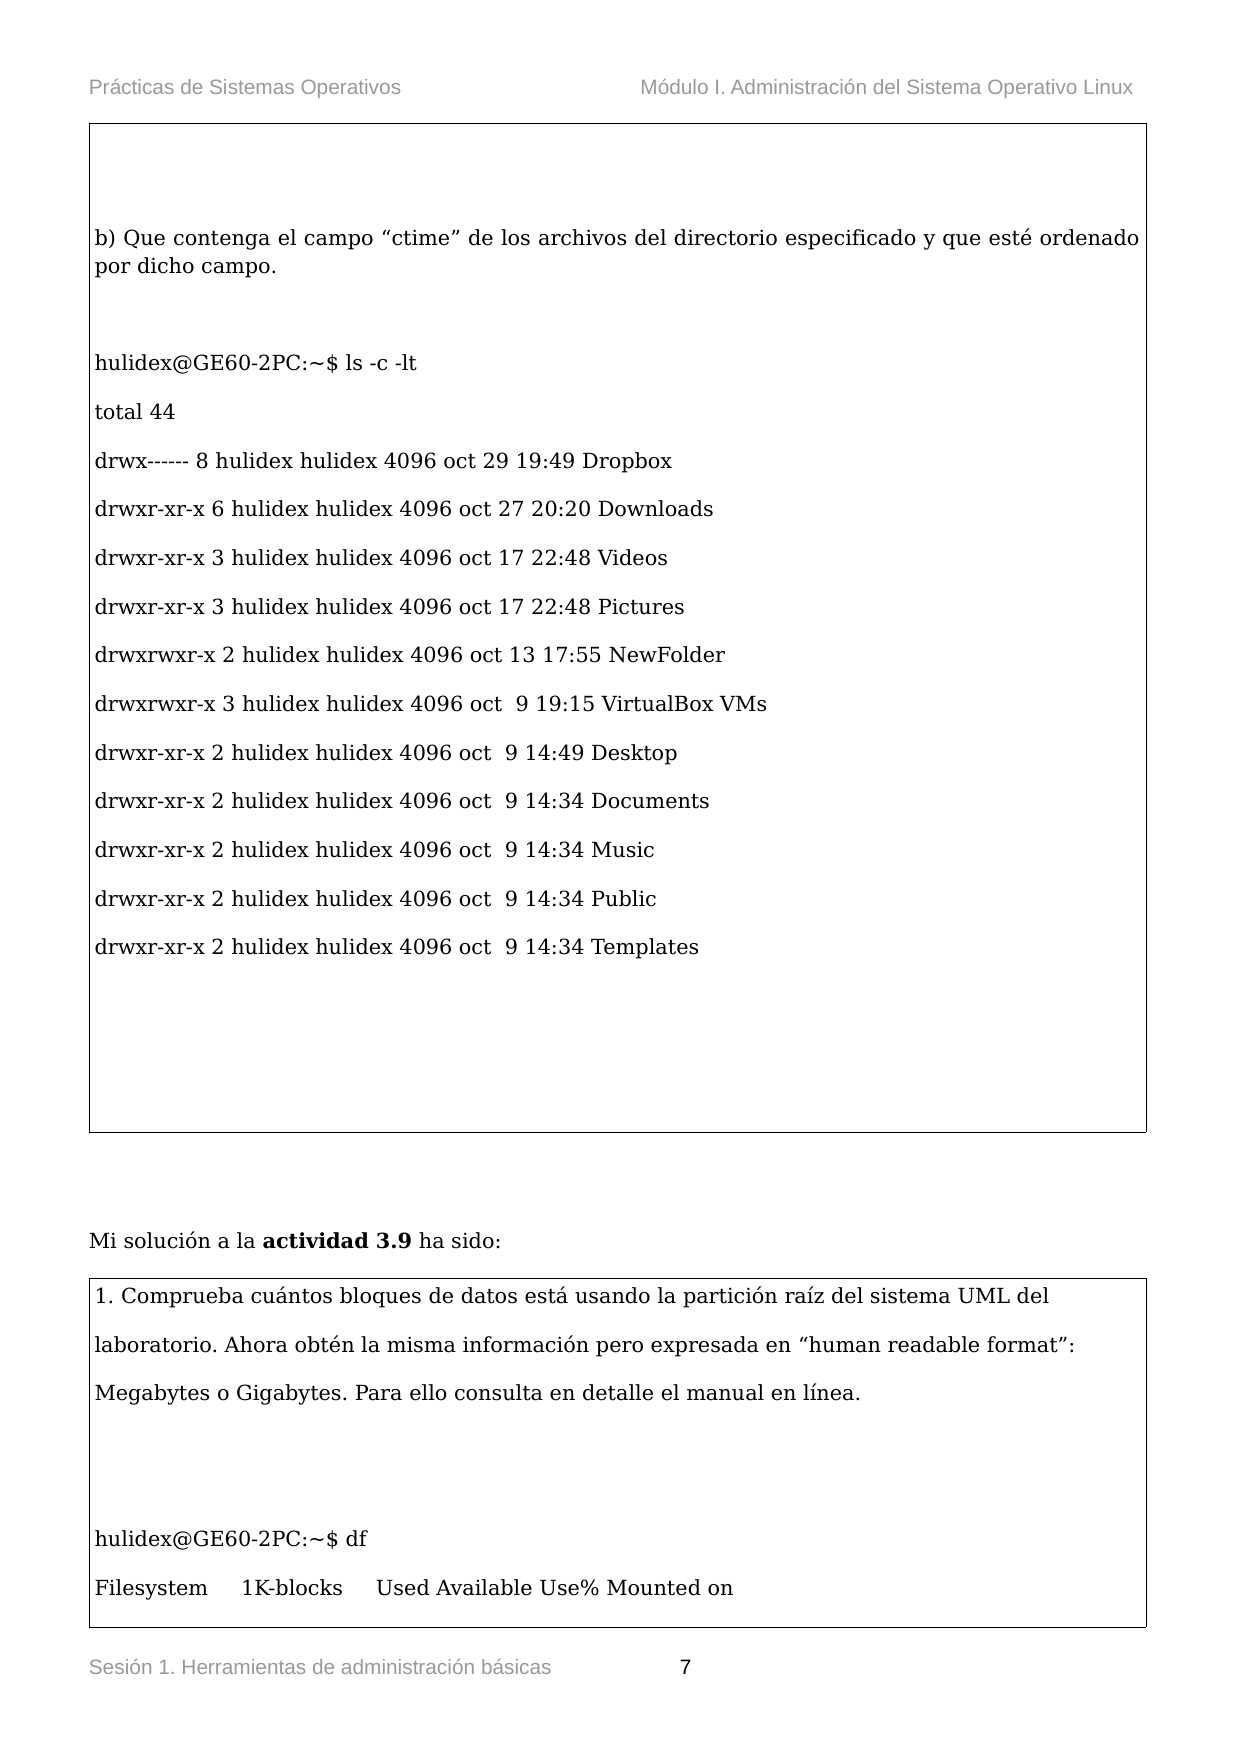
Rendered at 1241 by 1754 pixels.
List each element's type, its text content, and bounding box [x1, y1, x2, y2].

text Mi solución a la actividad 3.9 ha sido: [89, 1229, 1146, 1254]
table_header 1. Comprueba cuántos bloques de datos está usando la partición raíz del sistema UML del laboratorio. Ahora obtén la misma información pero expresada en “human readable format”: Megabytes o Gigabytes. Para ello consulta en detalle el manual en línea. hulidex@GE60-2PC:~$ df Filesystem 1K-blocks Used Available Use% Mounted on [90, 1279, 1146, 1627]
table_header b) Que contenga el campo “ctime” de los archivos del directorio especificado y que esté ordenado por dicho campo. hulidex@GE60-2PC:~$ ls -c -lt total 44 drwx------ 8 hulidex hulidex 4096 oct 29 19:49 Dropbox drwxr-xr-x 6 hulidex hulidex 4096 oct 27 20:20 Downloads drwxr-xr-x 3 hulidex hulidex 4096 oct 17 22:48 Videos drwxr-xr-x 3 hulidex hulidex 4096 oct 17 22:48 Pictures drwxrwxr-x 2 hulidex hulidex 4096 oct 13 17:55 NewFolder drwxrwxr-x 3 hulidex hulidex 4096 oct 9 19:15 VirtualBox VMs drwxr-xr-x 2 hulidex hulidex 4096 oct 9 14:49 Desktop drwxr-xr-x 2 hulidex hulidex 4096 oct 9 14:34 Documents drwxr-xr-x 2 hulidex hulidex 4096 oct 9 14:34 Music drwxr-xr-x 2 hulidex hulidex 4096 oct 9 14:34 Public drwxr-xr-x 2 hulidex hulidex 4096 oct 9 14:34 Templates [90, 124, 1146, 1132]
